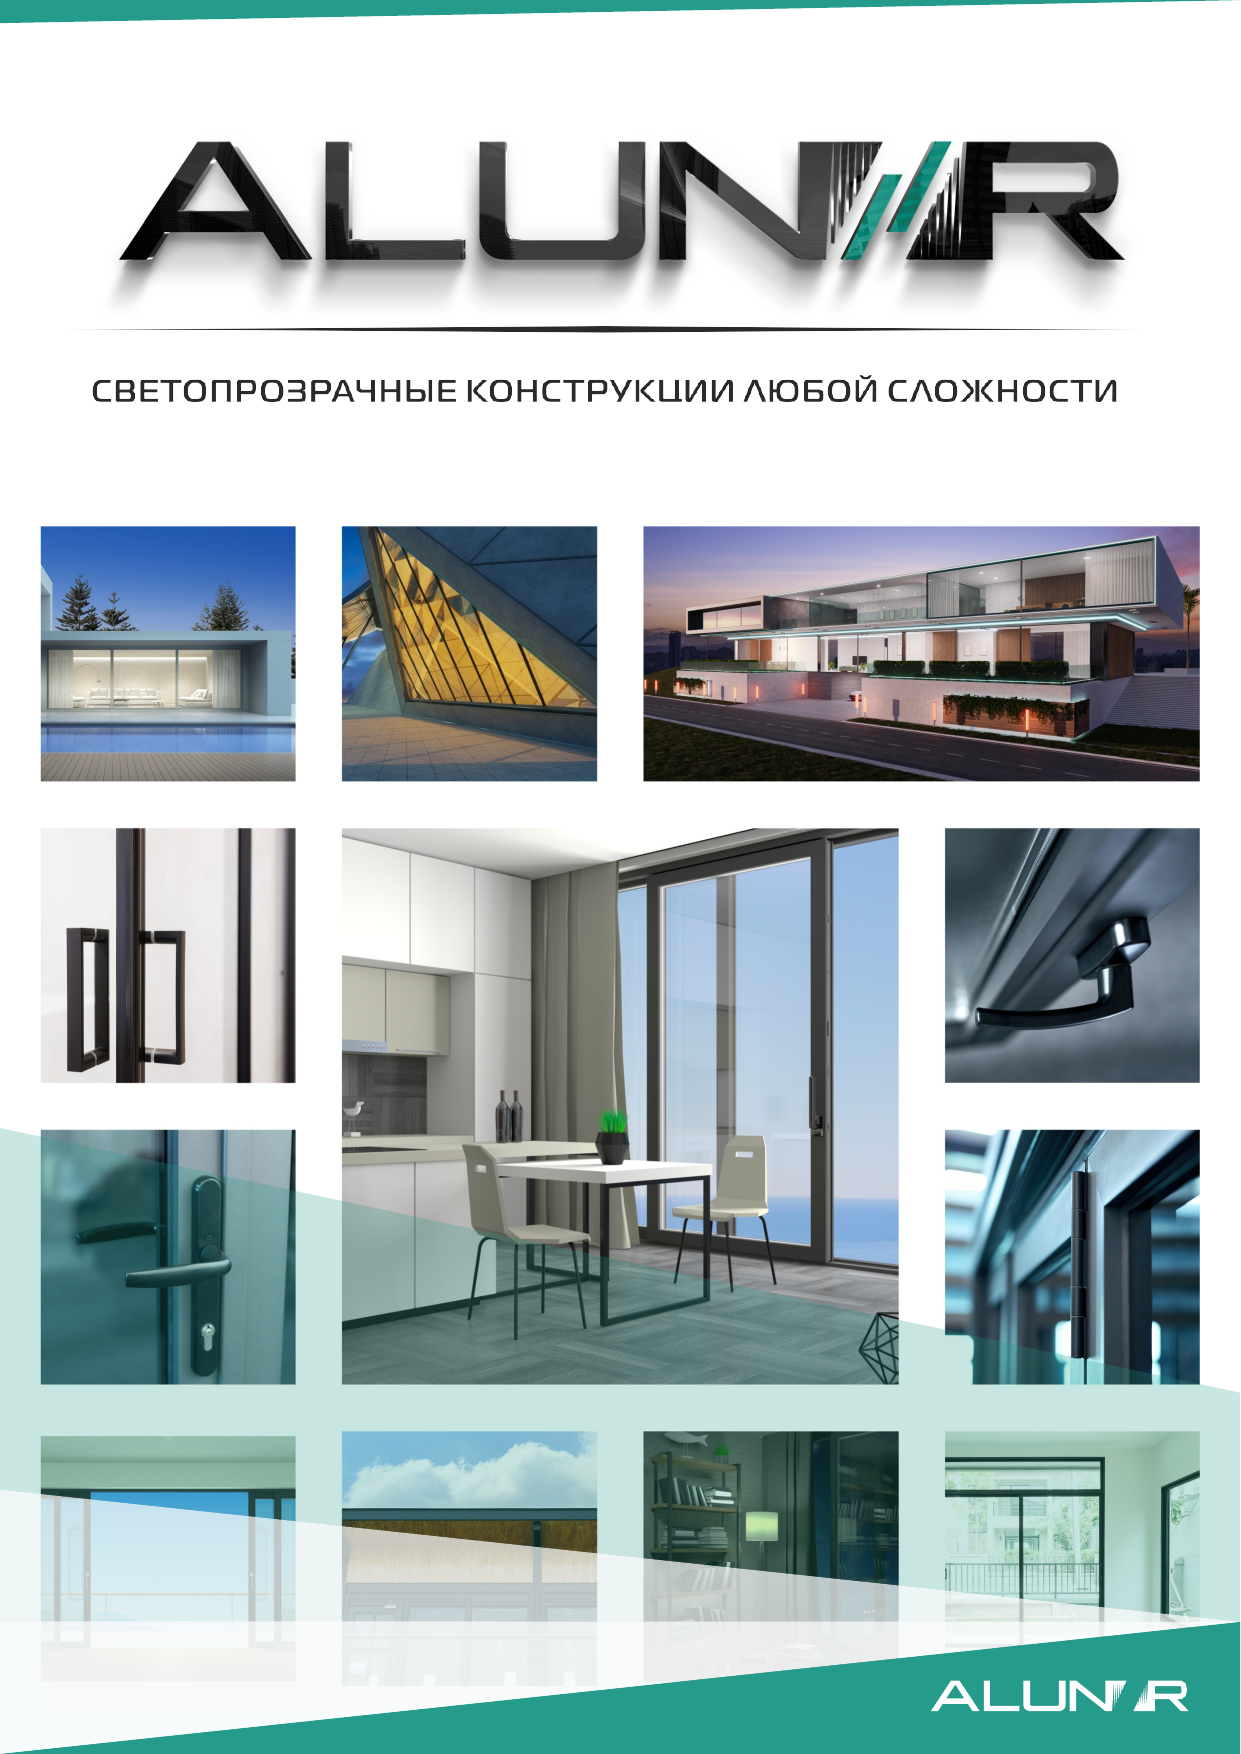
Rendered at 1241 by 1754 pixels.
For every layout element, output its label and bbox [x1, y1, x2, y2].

picture [98, 122, 1141, 320]
picture [40, 526, 1200, 1617]
picture [51, 326, 1157, 402]
